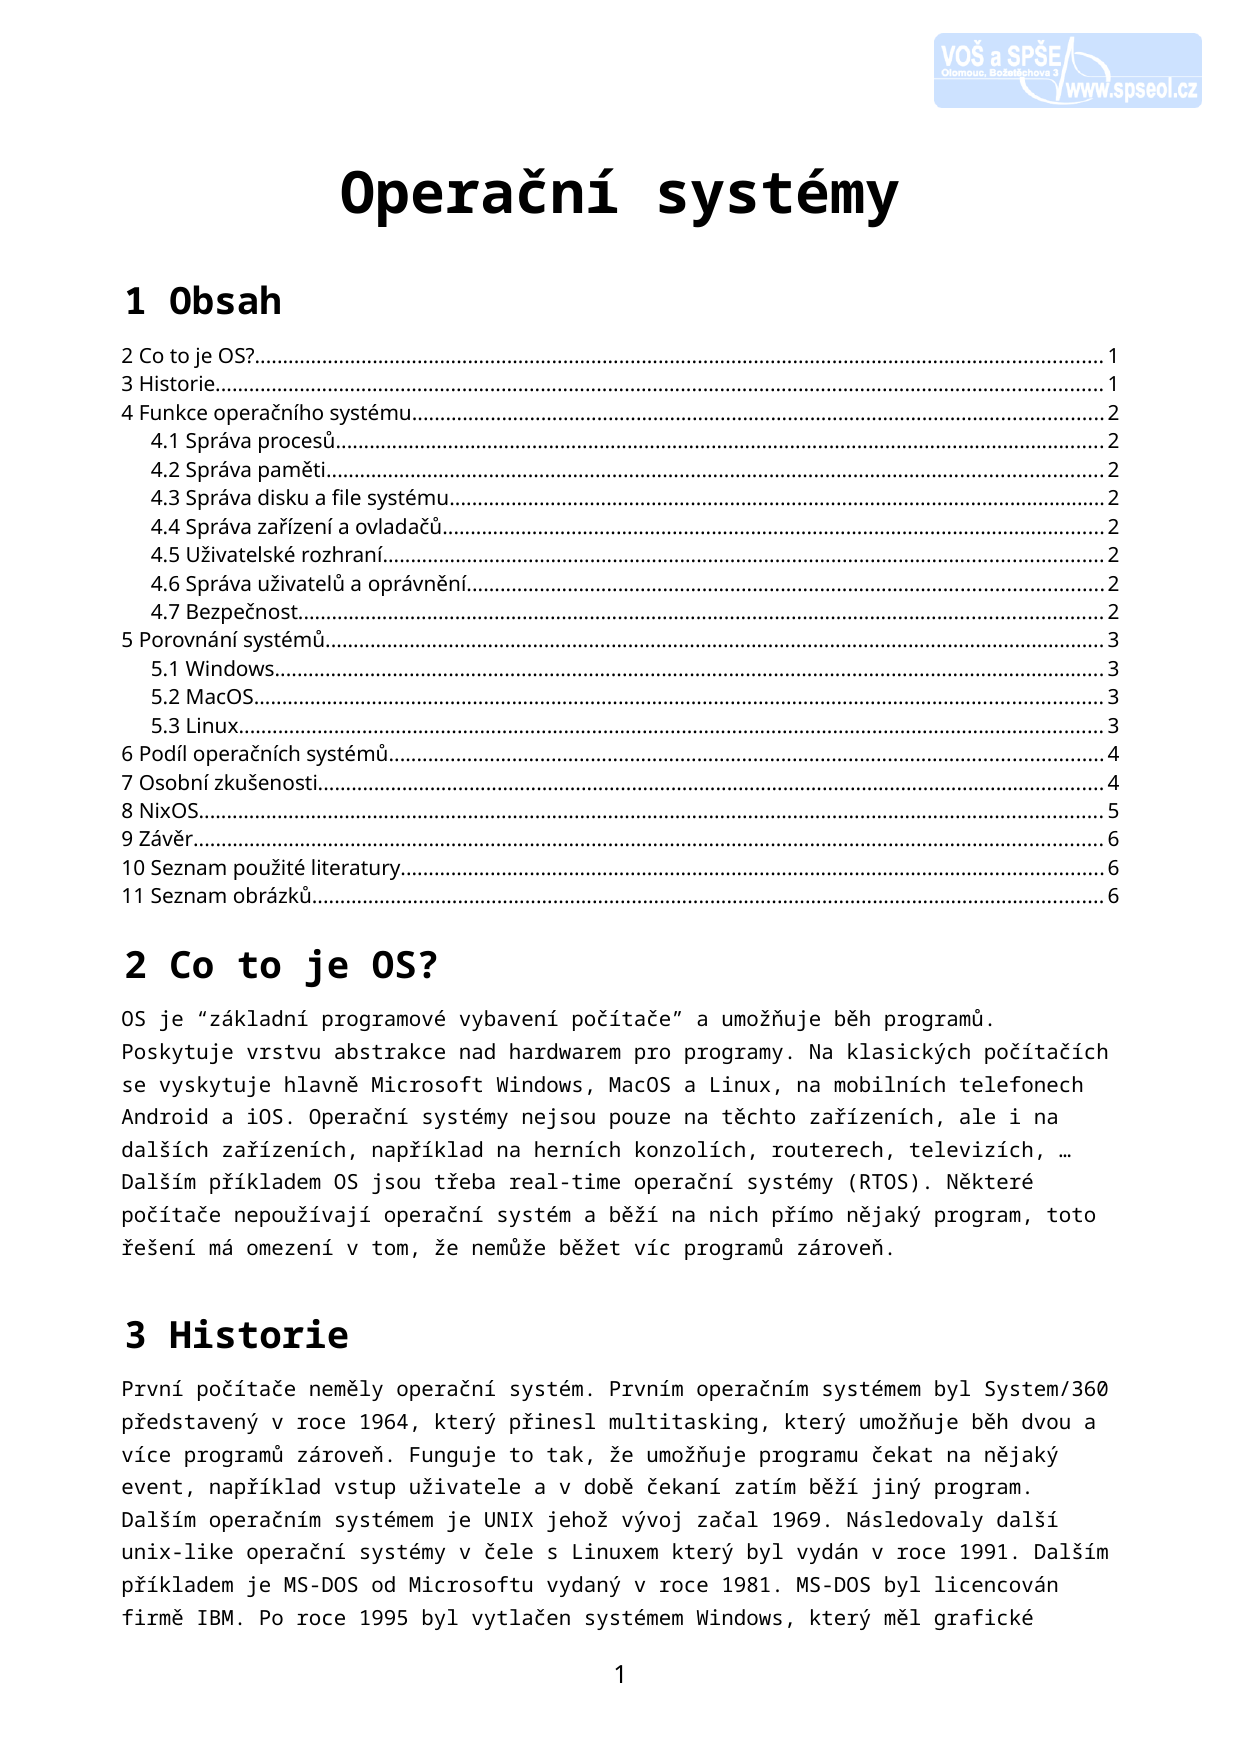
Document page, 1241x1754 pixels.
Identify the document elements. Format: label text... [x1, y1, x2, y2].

text 5.1 Windows 3 [151, 654, 1119, 682]
text 5 Porovnání systémů 3 [121, 626, 1119, 654]
text 2 Co to je OS? 1 [121, 341, 1119, 369]
text 4.1 Správa procesů 2 [151, 426, 1119, 455]
picture [934, 33, 1202, 108]
text 5.2 MacOS 3 [151, 682, 1119, 711]
subtitle Co to je OS? [121, 935, 1119, 992]
subtitle Historie [121, 1305, 1119, 1362]
text 9 Závěr 6 [121, 824, 1119, 853]
text 4.7 Bezpečnost 2 [151, 597, 1119, 626]
text 5.3 Linux 3 [151, 711, 1119, 739]
text První počítače neměly operační systém. Prvním operačním systémem byl System/360 představený v roce 1964, který přinesl multitasking, který umožňuje běh dvou a více programů zároveň. Funguje to tak, že umožňuje programu čekat na nějaký event, například vstup uživatele a v době čekaní zatím běží jiný program. Dalším operačním systémem je UNIX jehož vývoj začal 1969. Následovaly další unix-like operační systémy v čele s Linuxem který byl vydán v roce 1991. Dalším příkladem je MS-DOS od Microsoftu vydaný v roce 1981. MS-DOS byl licencován firmě IBM. Po roce 1995 byl vytlačen systémem Windows, který měl grafické [121, 1374, 1119, 1631]
subtitle Obsah [121, 272, 1119, 329]
text 4.3 Správa disku a file systému 2 [151, 483, 1119, 512]
text OS je “základní programové vybavení počítače” a umožňuje běh programů. Poskytuje vrstvu abstrakce nad hardwarem pro programy. Na klasických počítačích se vyskytuje hlavně Microsoft Windows, MacOS a Linux, na mobilních telefonech Android a iOS. Operační systémy nejsou pouze na těchto zařízeních, ale i na dalších zařízeních, například na herních konzolích, routerech, televizích, … Dalším příkladem OS jsou třeba real-time operační systémy (RTOS). Některé počítače nepoužívají operační systém a běží na nich přímo nějaký program, toto řešení má omezení v tom, že nemůže běžet víc programů zároveň. [121, 1004, 1119, 1261]
text 11 Seznam obrázků 6 [121, 881, 1119, 910]
text 4.4 Správa zařízení a ovladačů 2 [151, 512, 1119, 540]
text 3 Historie 1 [121, 369, 1119, 398]
text 7 Osobní zkušenosti 4 [121, 768, 1119, 796]
text 10 Seznam použité literatury 6 [121, 853, 1119, 881]
title Operační systémy [121, 152, 1119, 231]
text 4.6 Správa uživatelů a oprávnění 2 [151, 569, 1119, 597]
text 6 Podíl operačních systémů 4 [121, 739, 1119, 768]
text 4.5 Uživatelské rozhraní 2 [151, 540, 1119, 569]
text 4.2 Správa paměti 2 [151, 455, 1119, 483]
text 8 NixOS 5 [121, 796, 1119, 824]
text 4 Funkce operačního systému 2 [121, 398, 1119, 426]
